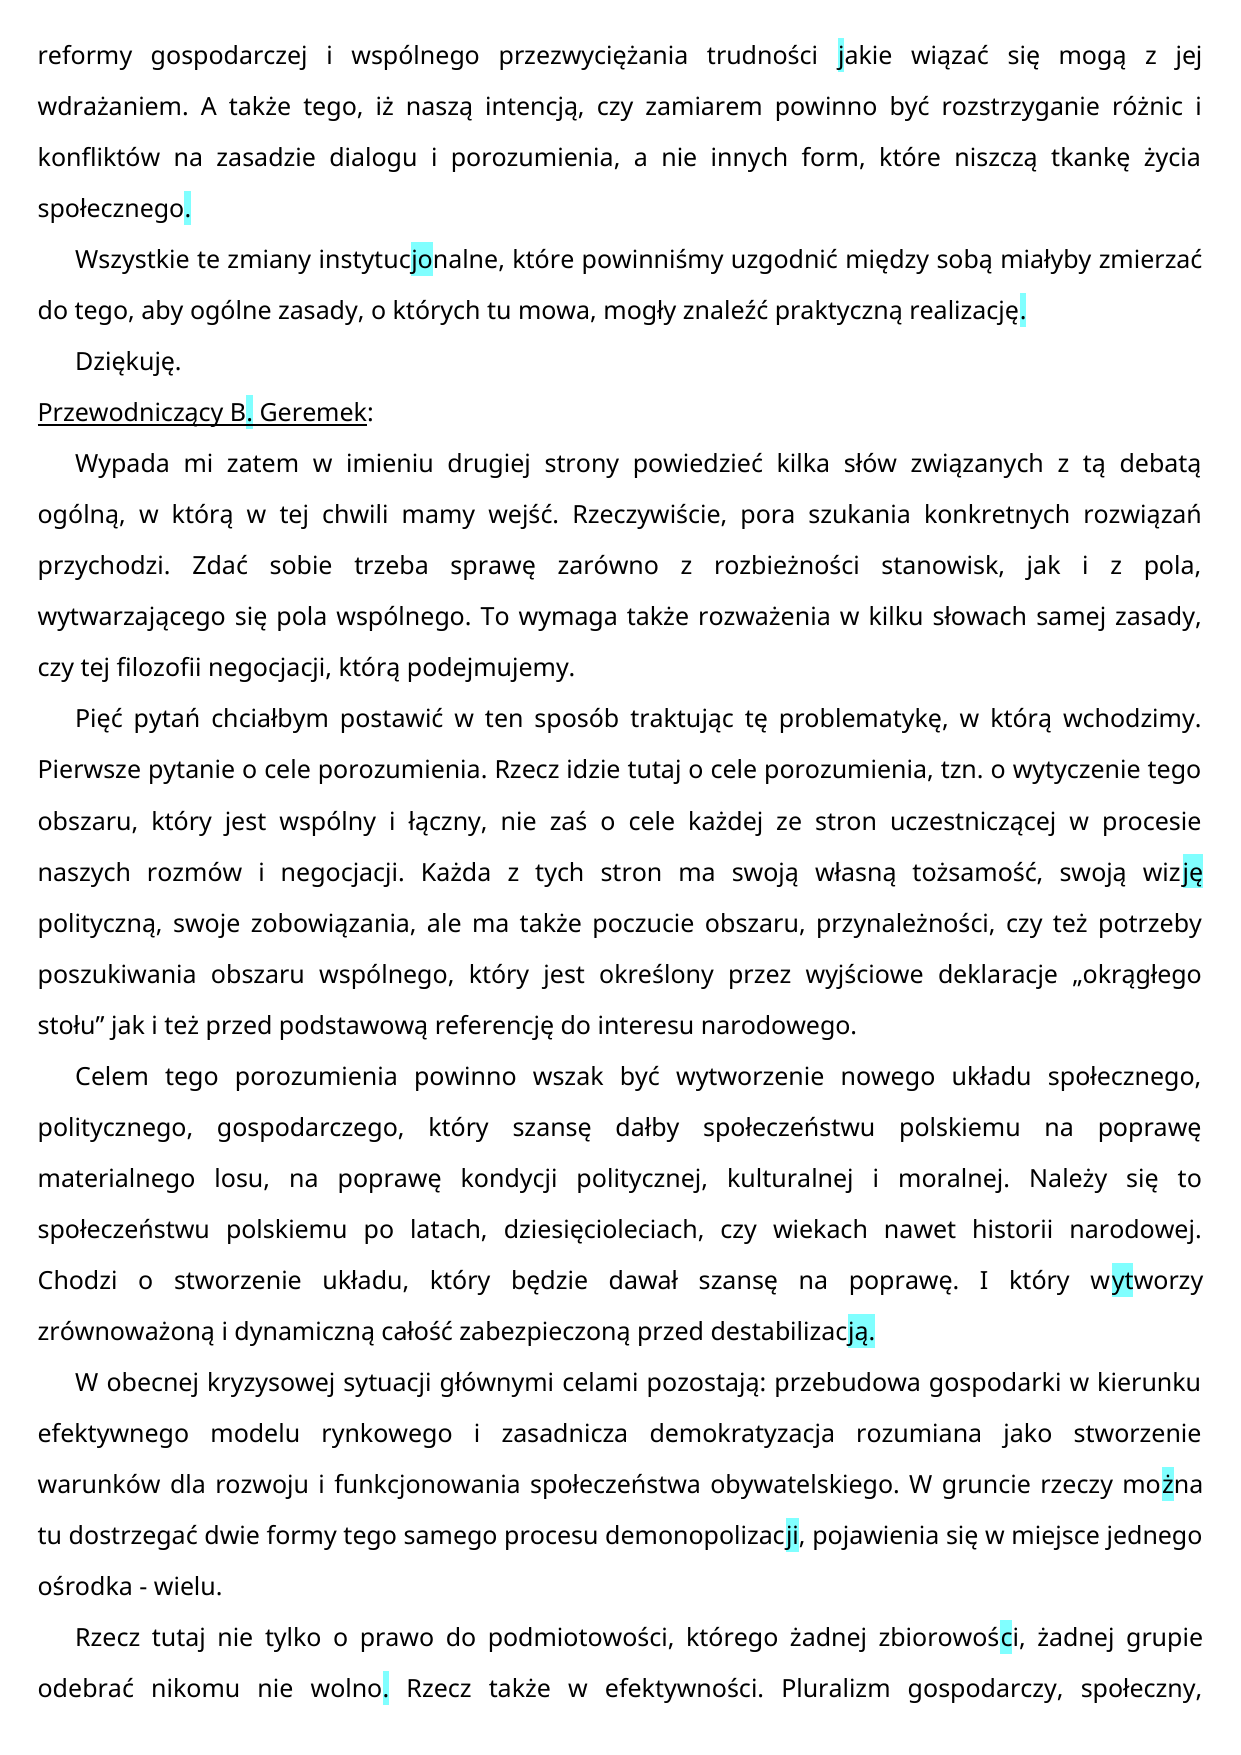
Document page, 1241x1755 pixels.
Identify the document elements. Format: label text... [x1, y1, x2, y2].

text Przewodniczący B. Geremek: [37, 395, 1203, 429]
text Dziękuję. [37, 344, 1203, 378]
text Celem tego porozumienia powinno wszak być wytworzenie nowego układu społecznego, politycznego, gospodarczego, który szansę dałby społeczeństwu polskiemu na poprawę materialnego losu, na poprawę kondycji politycznej, kulturalnej i moralnej. Należy się to społeczeństwu polskiemu po latach, dziesięcioleciach, czy wiekach nawet historii narodowej. Chodzi o stworzenie układu, który będzie dawał szansę na poprawę. I który wytworzy zrównoważoną i dynamiczną całość zabezpieczoną przed destabilizacją. [37, 1058, 1203, 1348]
text Pięć pytań chciałbym postawić w ten sposób traktując tę problematykę, w którą wchodzimy. Pierwsze pytanie o cele porozumienia. Rzecz idzie tutaj o cele porozumienia, tzn. o wytyczenie tego obszaru, który jest wspólny i łączny, nie zaś o cele każdej ze stron uczestniczącej w procesie naszych rozmów i negocjacji. Każda z tych stron ma swoją własną tożsamość, swoją wizję polityczną, swoje zobowiązania, ale ma także poczucie obszaru, przynależności, czy też potrzeby poszukiwania obszaru wspólnego, który jest określony przez wyjściowe deklaracje „okrągłego stołu” jak i też przed podstawową referencję do interesu narodowego. [37, 701, 1203, 1041]
text Wszystkie te zmiany instytucjonalne, które powinniśmy uzgodnić między sobą miałyby zmierzać do tego, aby ogólne zasady, o których tu mowa, mogły znaleźć praktyczną realizację. [37, 242, 1203, 327]
text W obecnej kryzysowej sytuacji głównymi celami pozostają: przebudowa gospodarki w kierunku efektywnego modelu rynkowego i zasadnicza demokratyzacja rozumiana jako stworzenie warunków dla rozwoju i funkcjonowania społeczeństwa obywatelskiego. W gruncie rzeczy można tu dostrzegać dwie formy tego samego procesu demonopolizacji, pojawienia się w miejsce jednego ośrodka - wielu. [37, 1364, 1203, 1603]
text Wypada mi zatem w imieniu drugiej strony powiedzieć kilka słów związanych z tą debatą ogólną, w którą w tej chwili mamy wejść. Rzeczywiście, pora szukania konkretnych rozwiązań przychodzi. Zdać sobie trzeba sprawę zarówno z rozbieżności stanowisk, jak i z pola, wytwarzającego się pola wspólnego. To wymaga także rozważenia w kilku słowach samej zasady, czy tej filozofii negocjacji, którą podejmujemy. [37, 446, 1203, 684]
text Rzecz tutaj nie tylko o prawo do podmiotowości, którego żadnej zbiorowości, żadnej grupie odebrać nikomu nie wolno. Rzecz także w efektywności. Pluralizm gospodarczy, społeczny, [37, 1620, 1203, 1705]
text reformy gospodarczej i wspólnego przezwyciężania trudności jakie wiązać się mogą z jej wdrażaniem. A także tego, iż naszą intencją, czy zamiarem powinno być rozstrzyganie różnic i konfliktów na zasadzie dialogu i porozumienia, a nie innych form, które niszczą tkankę życia społecznego. [37, 37, 1203, 225]
